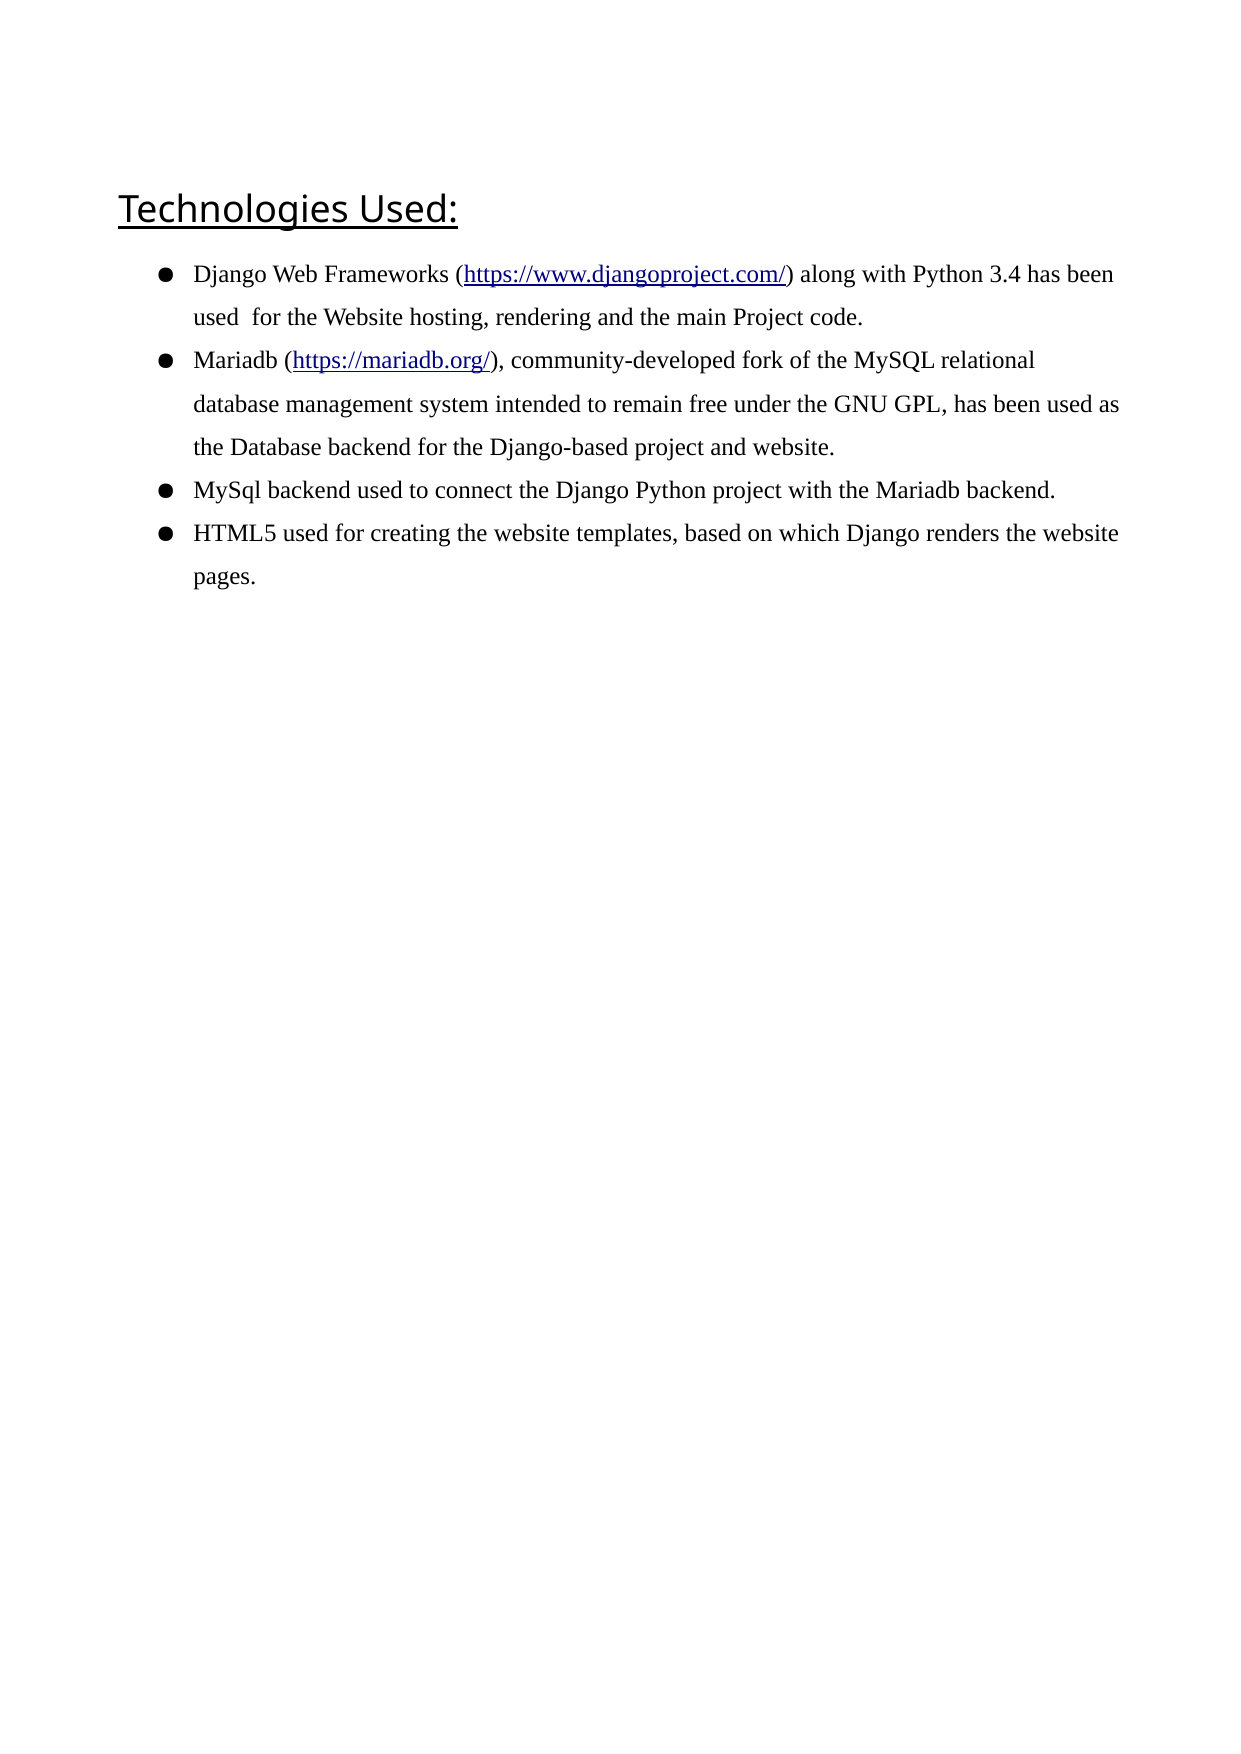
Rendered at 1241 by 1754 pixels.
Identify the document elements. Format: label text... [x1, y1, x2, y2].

list HTML5 used for creating the website templates, based on which Django renders the website pages. [156, 518, 1122, 590]
text Technologies Used: [118, 183, 1122, 234]
list Mariadb (https://mariadb.org/), community-developed fork of the MySQL relational database management system intended to remain free under the GNU GPL, has been used as the Database backend for the Django-based project and website. [156, 346, 1122, 461]
list MySql backend used to connect the Django Python project with the Mariadb backend. [156, 475, 1122, 504]
list Django Web Frameworks (https://www.djangoproject.com/) along with Python 3.4 has been used for the Website hosting, rendering and the main Project code. [156, 259, 1122, 331]
